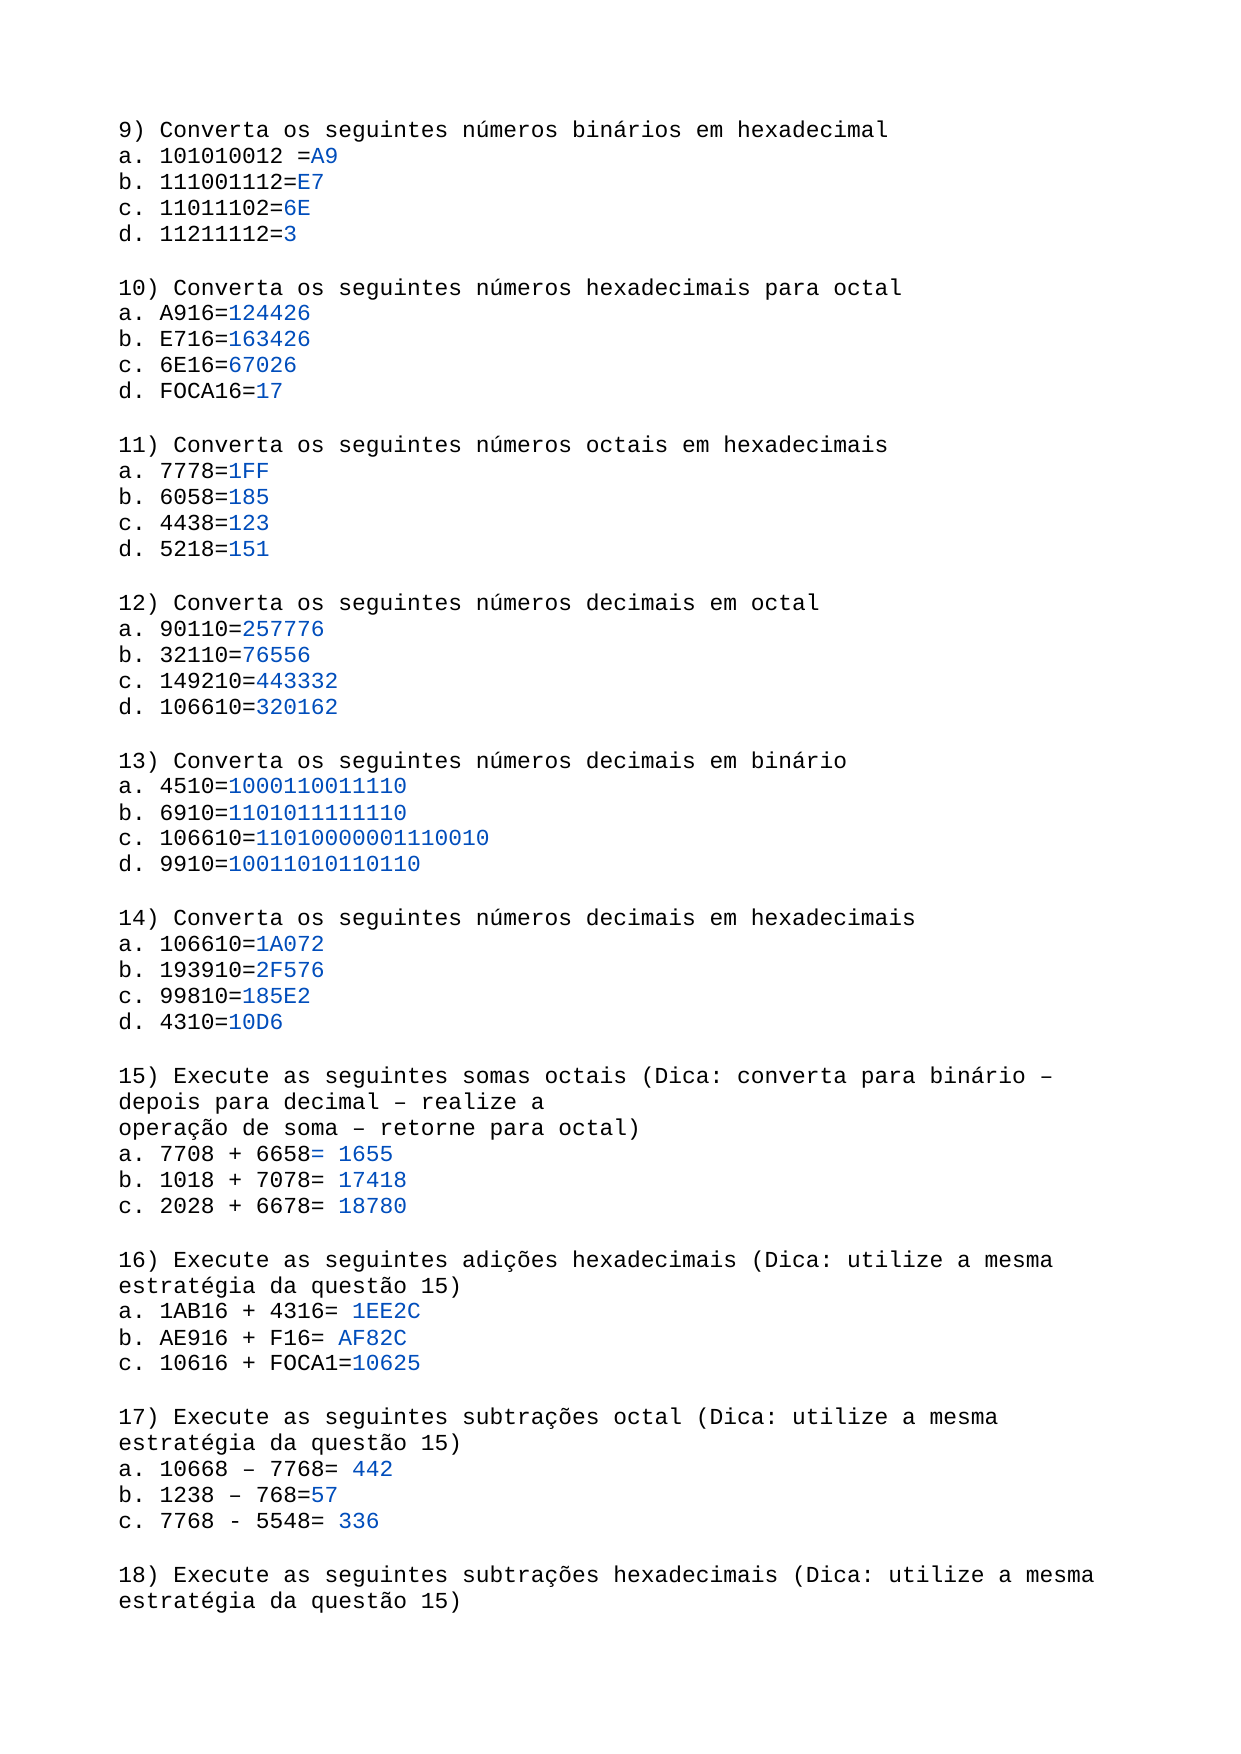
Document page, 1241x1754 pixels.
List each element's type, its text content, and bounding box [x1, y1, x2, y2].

text 9) Converta os seguintes números binários em hexadecimal [118, 118, 1122, 144]
text 18) Execute as seguintes subtrações hexadecimais (Dica: utilize a mesma estratégia da questão 15) [118, 1563, 1122, 1615]
text a. 101010012 =A9 [118, 144, 1122, 170]
text a. 10668 – 7768= 442 [118, 1458, 1122, 1483]
text 10) Converta os seguintes números hexadecimais para octal [118, 276, 1122, 302]
text a. 90110=257776 [118, 617, 1122, 643]
text a. 106610=1A072 [118, 933, 1122, 958]
text c. 99810=185E2 [118, 984, 1122, 1010]
text a. 1AB16 + 4316= 1EE2C [118, 1300, 1122, 1326]
text b. 32110=76556 [118, 643, 1122, 669]
text d. 4310=10D6 [118, 1010, 1122, 1036]
text c. 106610=11010000001110010 [118, 827, 1122, 853]
text b. E716=163426 [118, 328, 1122, 354]
text c. 11011102=6E [118, 196, 1122, 222]
text b. 1018 + 7078= 17418 [118, 1168, 1122, 1194]
text b. AE916 + F16= AF82C [118, 1326, 1122, 1352]
text d. 106610=320162 [118, 695, 1122, 721]
text a. 7708 + 6658= 1655 [118, 1142, 1122, 1168]
text b. 6058=185 [118, 485, 1122, 511]
text d. FOCA16=17 [118, 379, 1122, 406]
text operação de soma – retorne para octal) [118, 1116, 1122, 1142]
text a. A916=124426 [118, 302, 1122, 328]
text c. 7768 - 5548= 336 [118, 1509, 1122, 1535]
text c. 4438=123 [118, 511, 1122, 537]
text c. 6E16=67026 [118, 354, 1122, 379]
text 14) Converta os seguintes números decimais em hexadecimais [118, 907, 1122, 933]
text c. 10616 + FOCA1=10625 [118, 1352, 1122, 1378]
text b. 111001112=E7 [118, 170, 1122, 196]
text d. 9910=10011010110110 [118, 853, 1122, 879]
text d. 5218=151 [118, 537, 1122, 563]
text 11) Converta os seguintes números octais em hexadecimais [118, 433, 1122, 459]
text 16) Execute as seguintes adições hexadecimais (Dica: utilize a mesma estratégia da questão 15) [118, 1248, 1122, 1300]
text 15) Execute as seguintes somas octais (Dica: converta para binário – depois para decimal – realize a [118, 1064, 1122, 1116]
text c. 149210=443332 [118, 669, 1122, 695]
text a. 4510=1000110011110 [118, 775, 1122, 801]
text b. 1238 – 768=57 [118, 1483, 1122, 1509]
text 13) Converta os seguintes números decimais em binário [118, 749, 1122, 775]
text d. 11211112=3 [118, 222, 1122, 248]
text b. 193910=2F576 [118, 958, 1122, 984]
text a. 7778=1FF [118, 459, 1122, 485]
text 17) Execute as seguintes subtrações octal (Dica: utilize a mesma estratégia da questão 15) [118, 1406, 1122, 1458]
text c. 2028 + 6678= 18780 [118, 1194, 1122, 1220]
text b. 6910=1101011111110 [118, 801, 1122, 827]
text 12) Converta os seguintes números decimais em octal [118, 591, 1122, 617]
